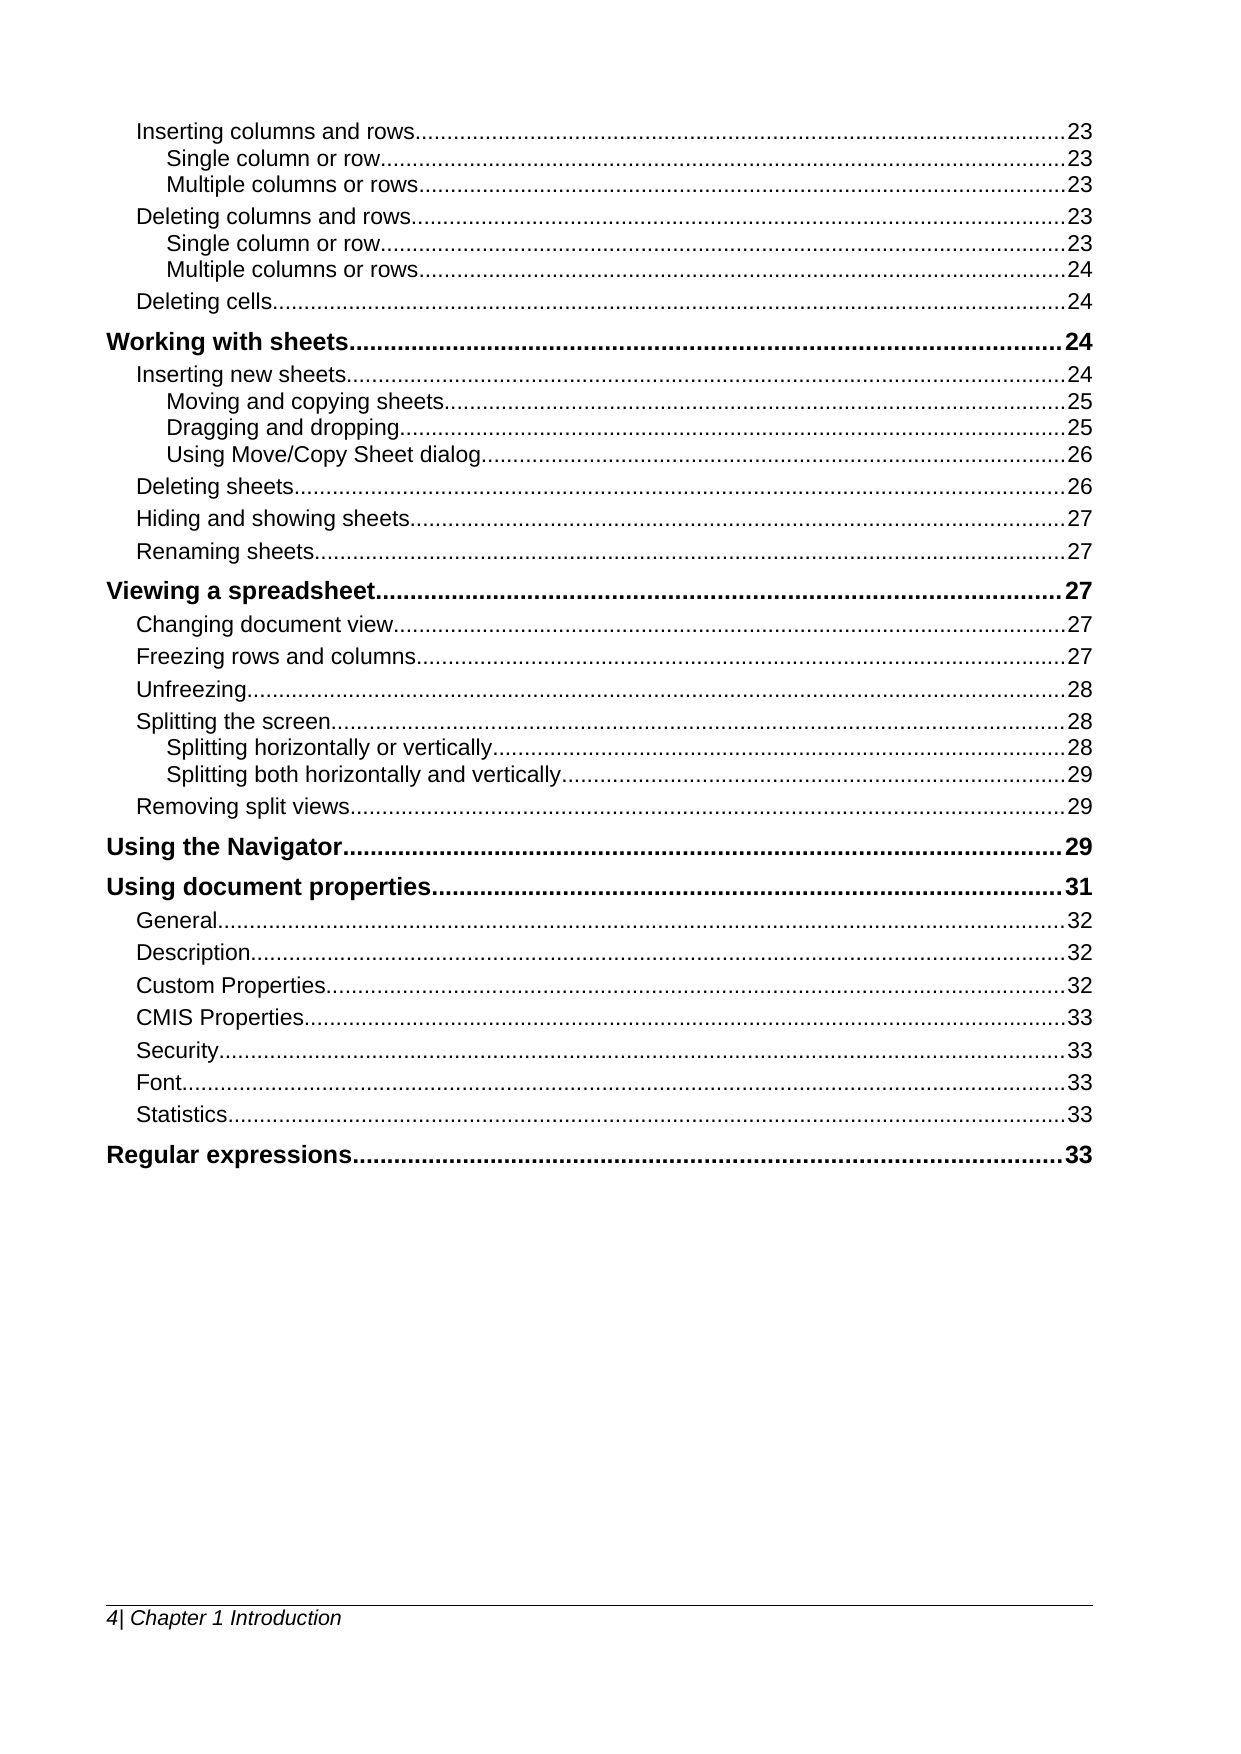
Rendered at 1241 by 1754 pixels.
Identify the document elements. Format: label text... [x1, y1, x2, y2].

text Changing document view 27 [136, 611, 1093, 637]
text Inserting columns and rows 23 [136, 118, 1093, 144]
text Splitting horizontally or vertically 28 [166, 734, 1093, 761]
text Using the Navigator 29 [106, 831, 1093, 860]
text Deleting columns and rows 23 [136, 203, 1093, 229]
text Single column or row 23 [166, 229, 1093, 256]
text Statistics 33 [136, 1101, 1093, 1128]
text Deleting sheets 26 [136, 473, 1093, 499]
text Inserting new sheets 24 [136, 361, 1093, 388]
text Dragging and dropping 25 [166, 414, 1093, 441]
text CMIS Properties 33 [136, 1004, 1093, 1031]
text Using Move/Copy Sheet dialog 26 [166, 441, 1093, 467]
text General 32 [136, 907, 1093, 933]
text Security 33 [136, 1037, 1093, 1063]
text Multiple columns or rows 23 [166, 171, 1093, 197]
text Removing split views 29 [136, 793, 1093, 819]
text Description 32 [136, 939, 1093, 966]
text Multiple columns or rows 24 [166, 256, 1093, 282]
text Renaming sheets 27 [136, 538, 1093, 564]
text Splitting the screen 28 [136, 708, 1093, 734]
text Deleting cells 24 [136, 288, 1093, 315]
text Using document properties 31 [106, 872, 1093, 901]
text Splitting both horizontally and vertically 29 [166, 761, 1093, 787]
text Single column or row 23 [166, 144, 1093, 171]
text Hiding and showing sheets 27 [136, 505, 1093, 532]
text Working with sheets 24 [106, 327, 1093, 355]
text Freezing rows and columns 27 [136, 643, 1093, 669]
text Custom Properties 32 [136, 972, 1093, 998]
text Viewing a spreadsheet 27 [106, 576, 1093, 605]
text Regular expressions 33 [106, 1140, 1093, 1168]
text Moving and copying sheets 25 [166, 388, 1093, 414]
text Font 33 [136, 1069, 1093, 1095]
text Unfreezing 28 [136, 676, 1093, 702]
